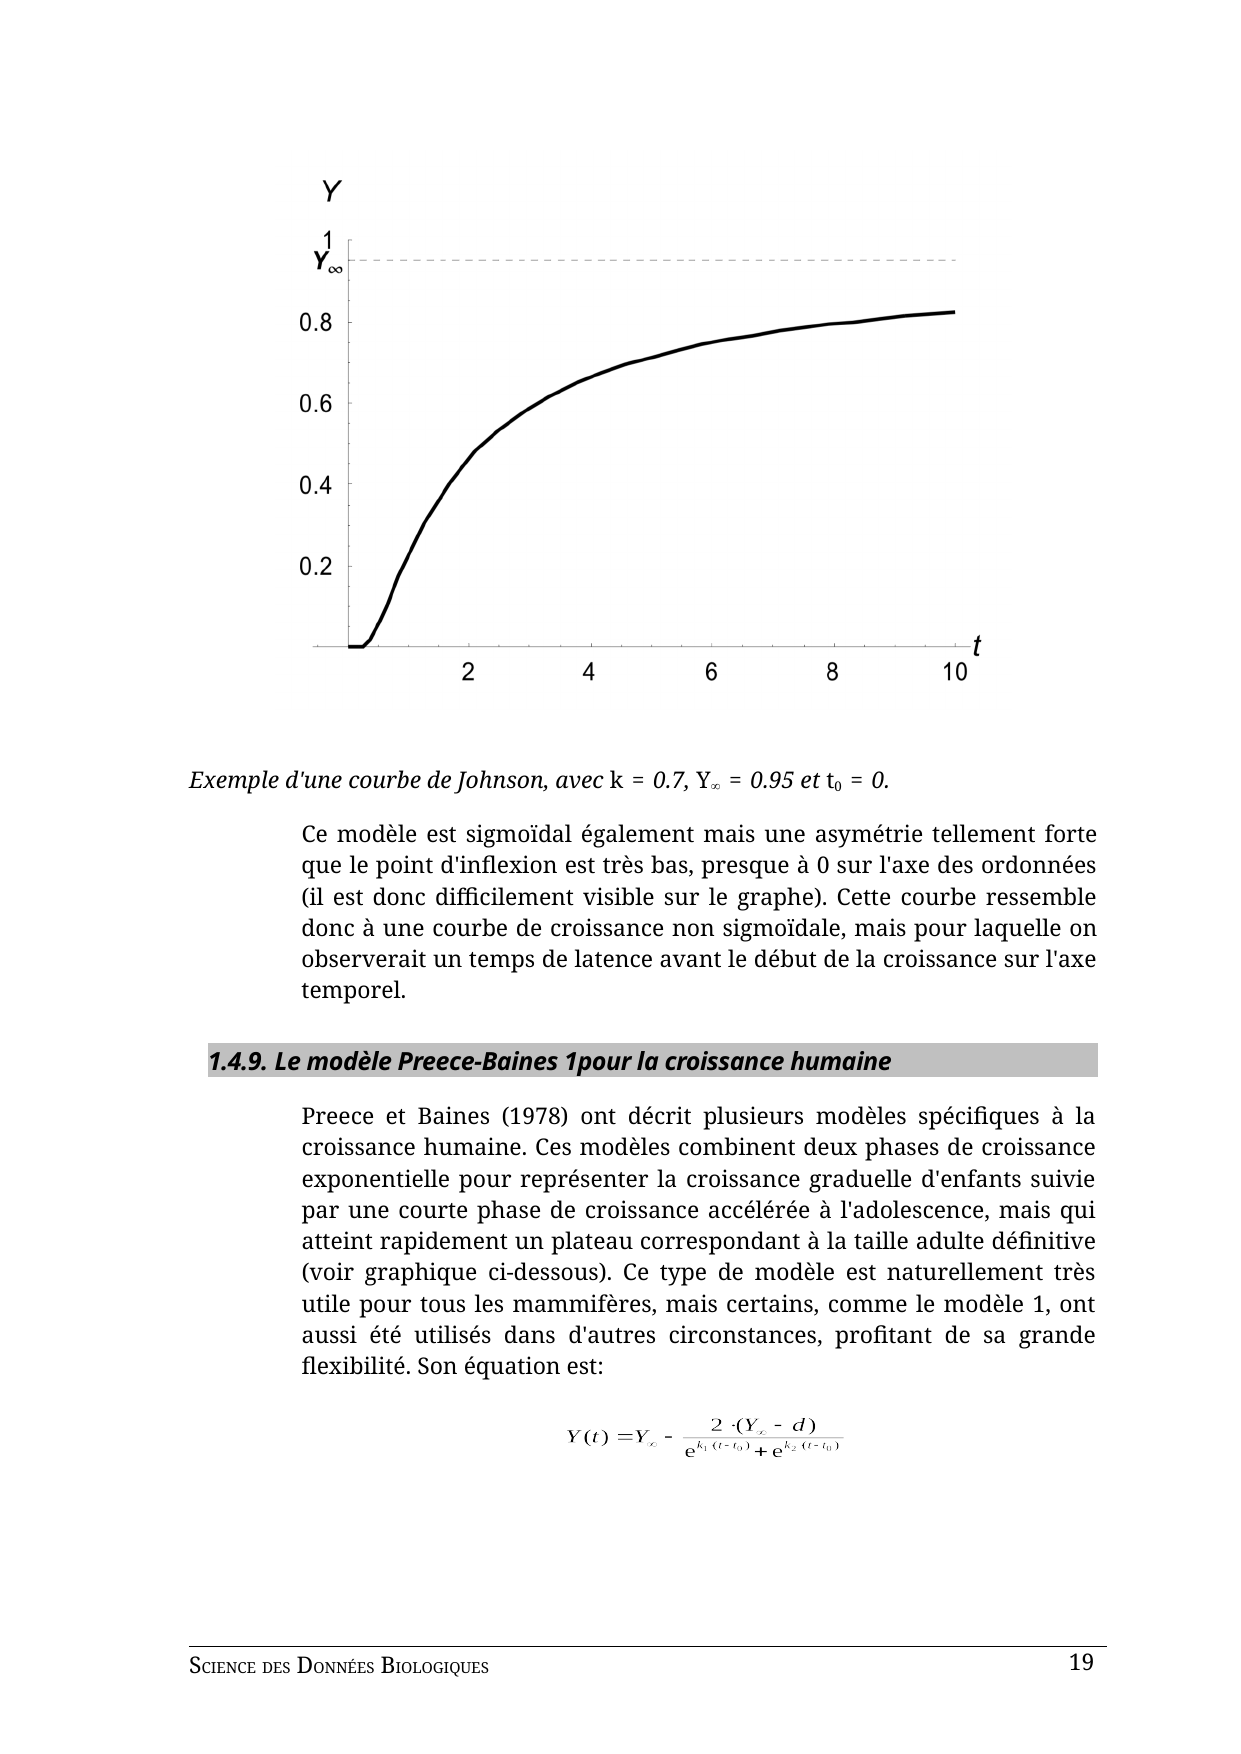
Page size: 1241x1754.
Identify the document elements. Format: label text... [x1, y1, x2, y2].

list Preece et Baines (1978) ont décrit plusieurs modèles spécifiques à la croissance humaine. Ces modèles combinent deux phases de croissance exponentielle pour représenter la croissance graduelle d'enfants suivie par une courte phase de croissance accélérée à l'adolescence, mais qui atteint rapidement un plateau correspondant à la taille adulte définitive (voir graphique ci-dessous). Ce type de modèle est naturellement très utile pour tous les mammifères, mais certains, comme le modèle 1, ont aussi été utilisés dans d'autres circonstances, profitant de sa grande flexibilité. Son équation est: [264, 1100, 1097, 1381]
subtitle Le modèle Preece-Baines 1pour la croissance humaine [208, 1043, 1098, 1077]
text Ce modèle est sigmoïdal également mais une asymétrie tellement forte que le point d'inflexion est très bas, presque à 0 sur l'axe des ordonnées (il est donc difficilement visible sur le graphe). Cette courbe ressemble donc à une courbe de croissance non sigmoïdale, mais pour laquelle on observerait un temps de latence avant le début de la croissance sur l'axe temporel. [301, 818, 1098, 1006]
picture [275, 150, 1013, 710]
text Exemple d'une courbe de Johnson, avec k = 0.7, Y = 0.95 et t0 = 0. [189, 764, 1098, 795]
